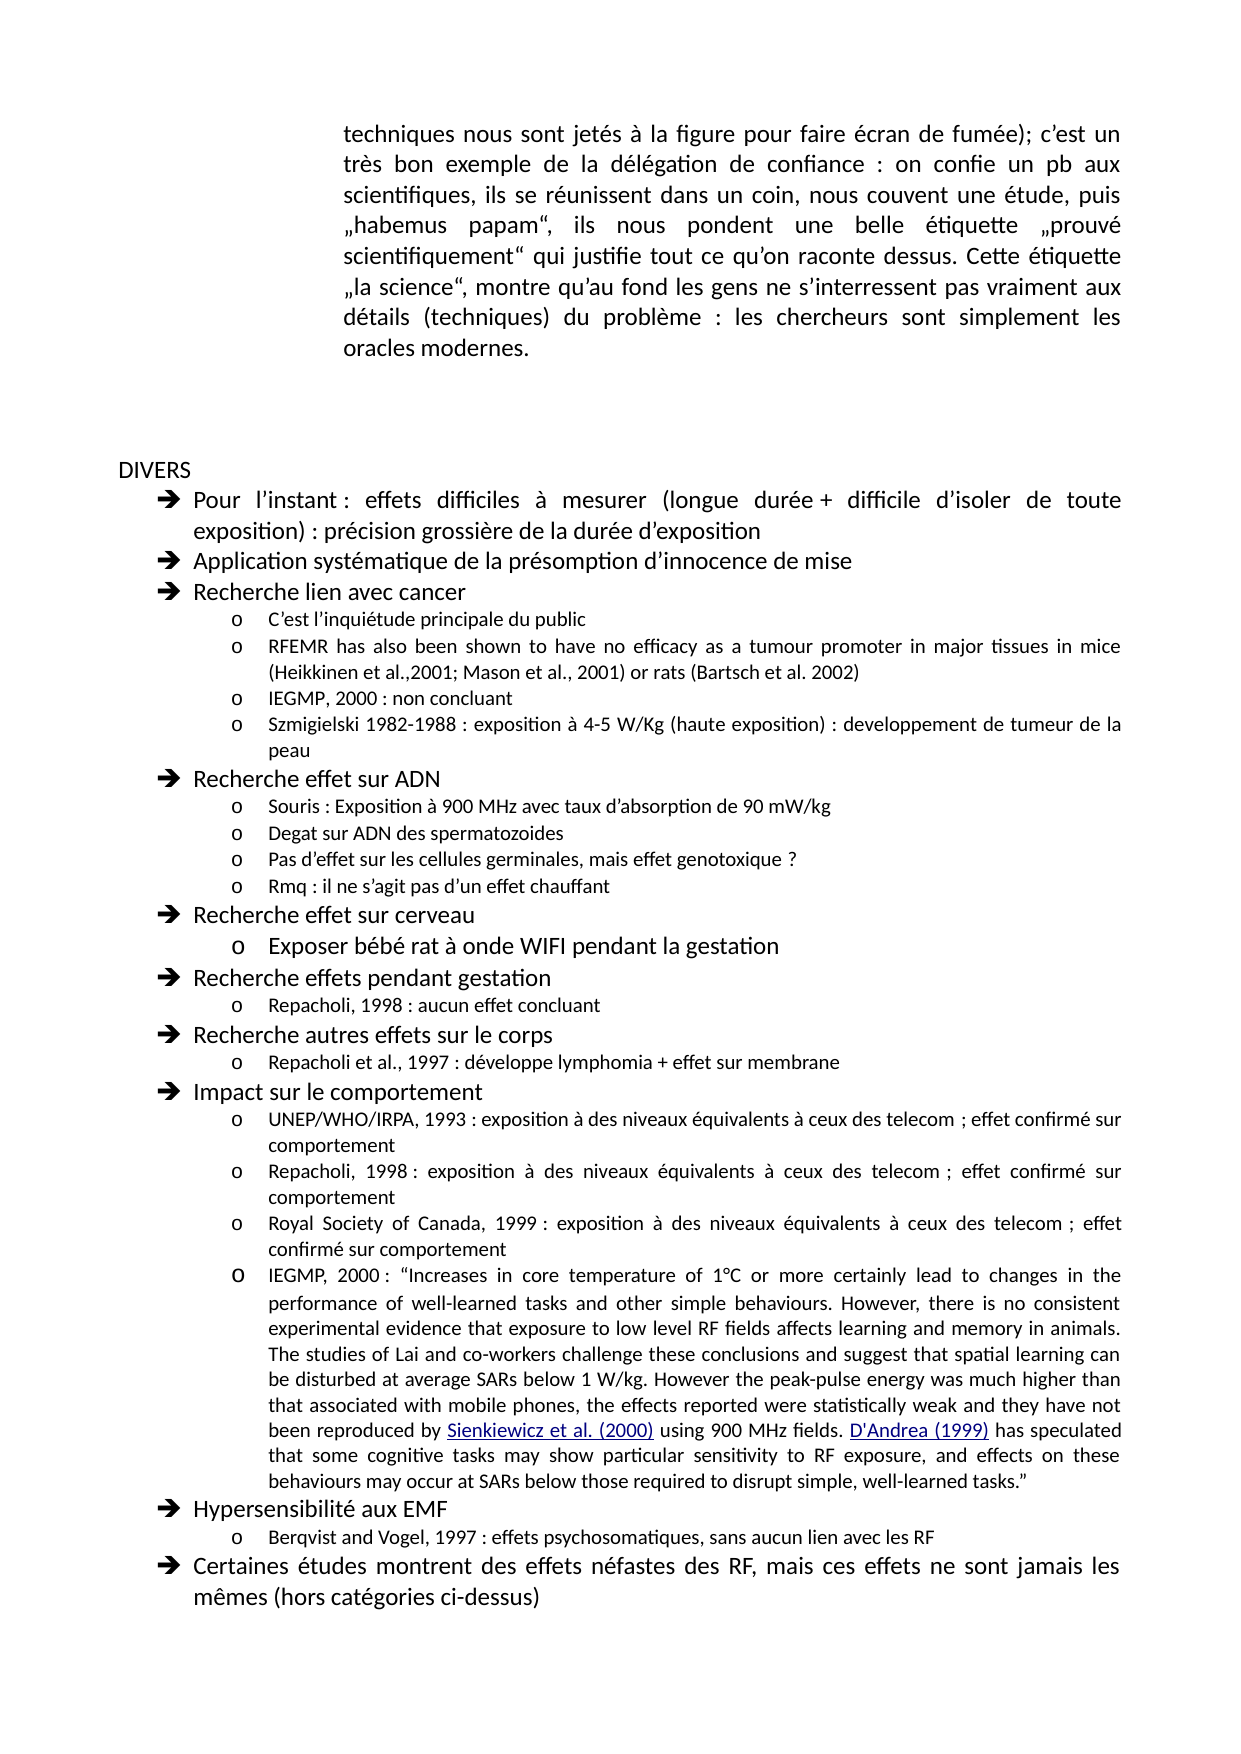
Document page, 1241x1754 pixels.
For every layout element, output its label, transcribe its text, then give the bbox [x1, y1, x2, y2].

list Recherche effets pendant gestation [156, 962, 1122, 992]
list Pour l’instant : effets difficiles à mesurer (longue durée + difficile d’isoler de toute exposition) : précision grossière de la durée d’exposition [156, 484, 1122, 545]
list Rmq : il ne s’agit pas d’un effet chauffant [231, 873, 1122, 899]
text DIVERS [118, 454, 1122, 484]
list Impact sur le comportement [156, 1076, 1122, 1106]
list Recherche effet sur ADN [156, 763, 1122, 794]
list Exposer bébé rat à onde WIFI pendant la gestation [231, 930, 1122, 962]
list Degat sur ADN des spermatozoides [231, 820, 1122, 847]
list Berqvist and Vogel, 1997 : effets psychosomatiques, sans aucun lien avec les RF [231, 1524, 1122, 1551]
list RFEMR has also been shown to have no efficacy as a tumour promoter in major tissues in mice (Heikkinen et al.,2001; Mason et al., 2001) or rats (Bartsch et al. 2002) [231, 633, 1122, 685]
list Royal Society of Canada, 1999 : exposition à des niveaux équivalents à ceux des telecom ; effet confirmé sur comportement [231, 1210, 1122, 1262]
list Repacholi, 1998 : aucun effet concluant [231, 992, 1122, 1019]
list Certaines études montrent des effets néfastes des RF, mais ces effets ne sont jamais les mêmes (hors catégories ci-dessus) [156, 1551, 1122, 1612]
list Recherche lien avec cancer [156, 576, 1122, 606]
list Repacholi, 1998 : exposition à des niveaux équivalents à ceux des telecom ; effet confirmé sur comportement [231, 1158, 1122, 1210]
list Application systématique de la présomption d’innocence de mise [156, 545, 1122, 576]
list Repacholi et al., 1997 : développe lymphomia + effet sur membrane [231, 1049, 1122, 1076]
list IEGMP, 2000 : “Increases in core temperature of 1°C or more certainly lead to changes in the performance of well-learned tasks and other simple behaviours. However, there is no consistent experimental evidence that exposure to low level RF fields affects learning and memory in animals. The studies of Lai and co-workers challenge these conclusions and suggest that spatial learning can be disturbed at average SARs below 1 W/kg. However the peak-pulse energy was much higher than that associated with mobile phones, the effects reported were statistically weak and they have not been reproduced by Sienkiewicz et al. (2000) using 900 MHz fields. D'Andrea (1999) has speculated that some cognitive tasks may show particular sensitivity to RF exposure, and effects on these behaviours may occur at SARs below those required to disrupt simple, well-learned tasks.” [231, 1262, 1122, 1493]
list Souris : Exposition à 900 MHz avec taux d’absorption de 90 mW/kg [231, 794, 1122, 820]
list C’est l’inquiétude principale du public [231, 606, 1122, 633]
list IEGMP, 2000 : non concluant [231, 685, 1122, 711]
list Hypersensibilité aux EMF [156, 1493, 1122, 1524]
list UNEP/WHO/IRPA, 1993 : exposition à des niveaux équivalents à ceux des telecom ; effet confirmé sur comportement [231, 1106, 1122, 1158]
list techniques nous sont jetés à la figure pour faire écran de fumée); c’est un très bon exemple de la délégation de confiance : on confie un pb aux scientifiques, ils se réunissent dans un coin, nous couvent une étude, puis „habemus papam“, ils nous pondent une belle étiquette „prouvé scientifiquement“ qui justifie tout ce qu’on raconte dessus. Cette étiquette „la science“, montre qu’au fond les gens ne s’interressent pas vraiment aux détails (techniques) du problème : les chercheurs sont simplement les oracles modernes. [306, 118, 1122, 362]
list Recherche effet sur cerveau [156, 899, 1122, 930]
list Szmigielski 1982-1988 : exposition à 4-5 W/Kg (haute exposition) : developpement de tumeur de la peau [231, 711, 1122, 763]
list Pas d’effet sur les cellules germinales, mais effet genotoxique ? [231, 847, 1122, 873]
list Recherche autres effets sur le corps [156, 1019, 1122, 1049]
